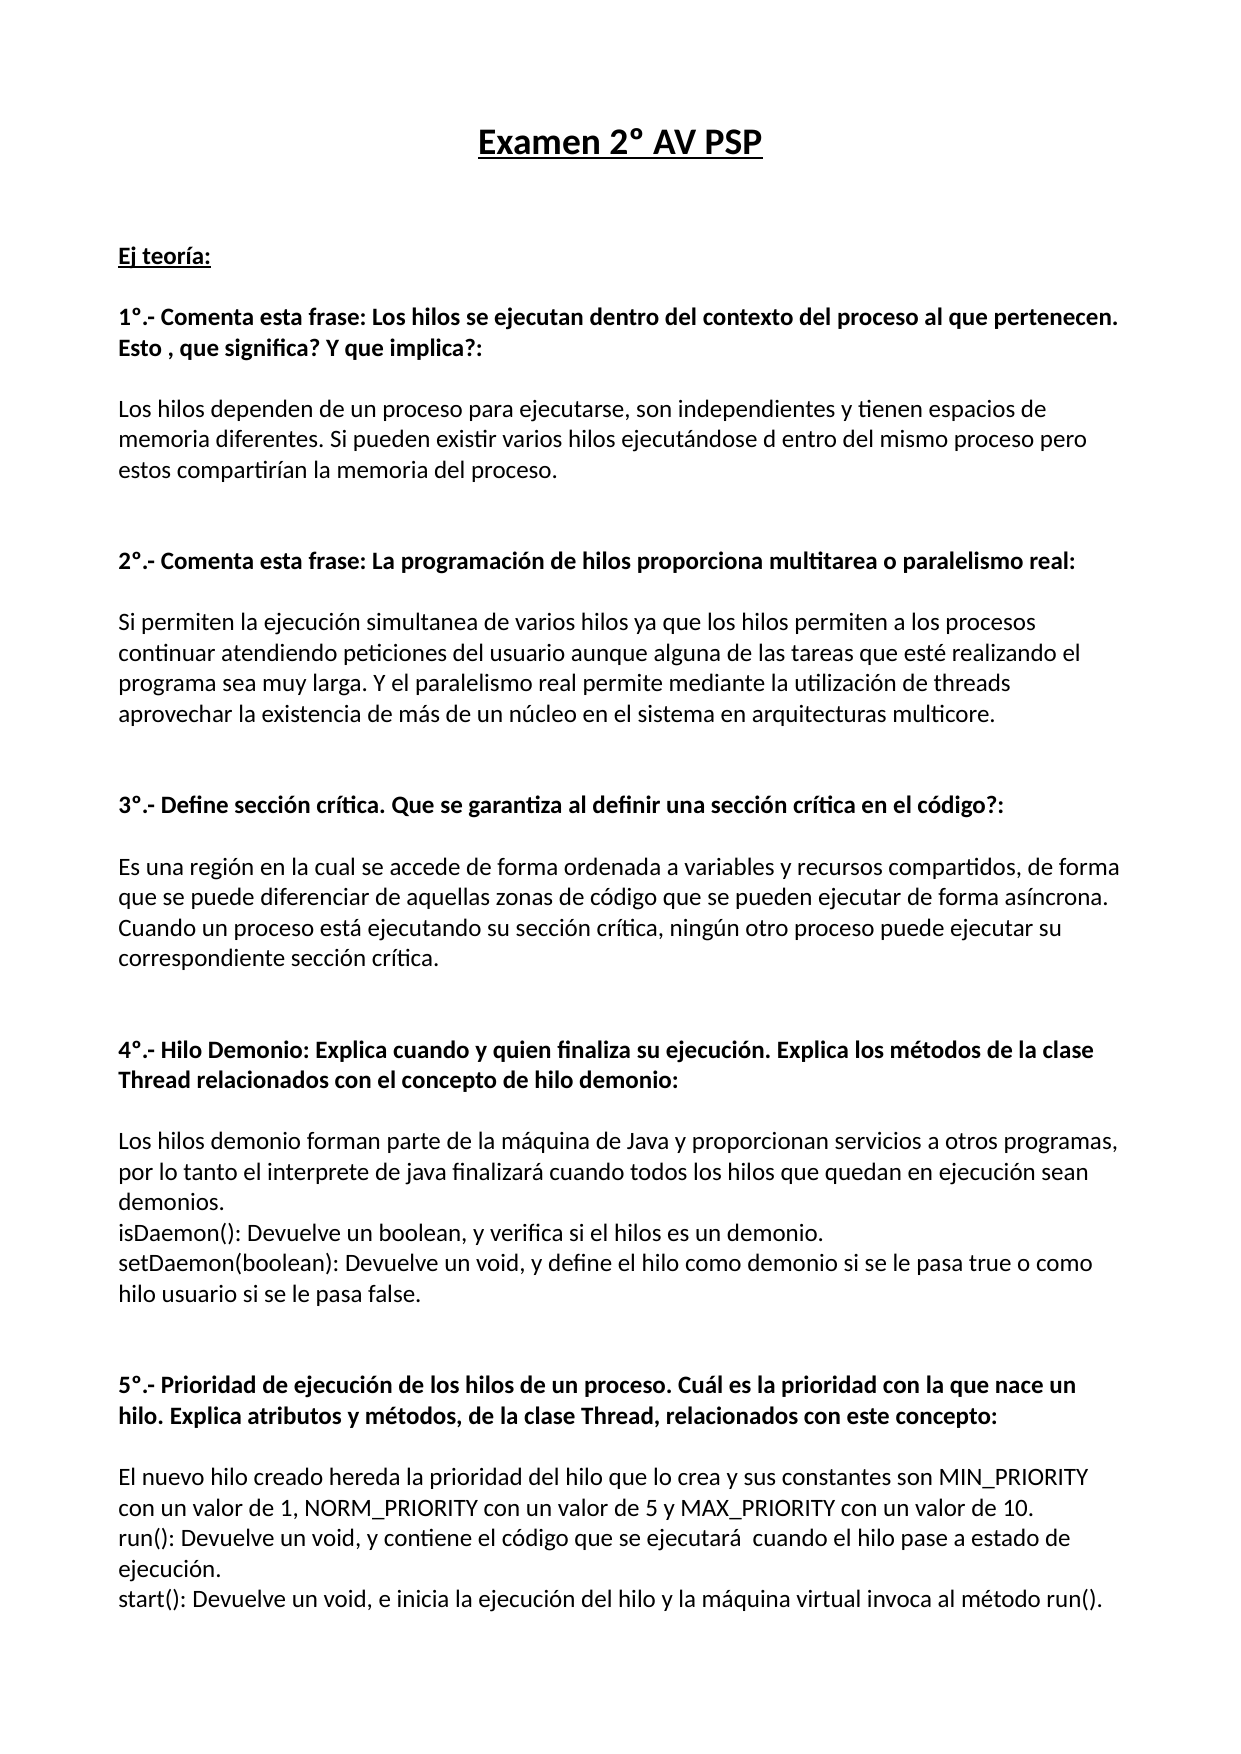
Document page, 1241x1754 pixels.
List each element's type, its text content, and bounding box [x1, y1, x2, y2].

text Los hilos demonio forman parte de la máquina de Java y proporcionan servicios a otros programas, por lo tanto el interprete de java finalizará cuando todos los hilos que quedan en ejecución sean demonios. [118, 1125, 1122, 1217]
text 5º.- Prioridad de ejecución de los hilos de un proceso. Cuál es la prioridad con la que nace un hilo. Explica atributos y métodos, de la clase Thread, relacionados con este concepto: [118, 1369, 1122, 1431]
text 2º.- Comenta esta frase: La programación de hilos proporciona multitarea o paralelismo real: [118, 546, 1122, 576]
text El nuevo hilo creado hereda la prioridad del hilo que lo crea y sus constantes son MIN_PRIORITY con un valor de 1, NORM_PRIORITY con un valor de 5 y MAX_PRIORITY con un valor de 10. [118, 1461, 1122, 1522]
text Los hilos dependen de un proceso para ejecutarse, son independientes y tienen espacios de memoria diferentes. Si pueden existir varios hilos ejecutándose d entro del mismo proceso pero estos compartirían la memoria del proceso. [118, 393, 1122, 484]
text run(): Devuelve un void, y contiene el código que se ejecutará cuando el hilo pase a estado de ejecución. [118, 1522, 1122, 1583]
text Cuando un proceso está ejecutando su sección crítica, ningún otro proceso puede ejecutar su correspondiente sección crítica. [118, 912, 1122, 973]
text programa sea muy larga. Y el paralelismo real permite mediante la utilización de threads aprovechar la existencia de más de un núcleo en el sistema en arquitecturas multicore. [118, 668, 1122, 729]
text 4º.- Hilo Demonio: Explica cuando y quien finaliza su ejecución. Explica los métodos de la clase Thread relacionados con el concepto de hilo demonio: [118, 1034, 1122, 1095]
text Ej teoría: [118, 240, 1122, 271]
text 1º.- Comenta esta frase: Los hilos se ejecutan dentro del contexto del proceso al que pertenecen. Esto , que significa? Y que implica?: [118, 301, 1122, 362]
text Si permiten la ejecución simultanea de varios hilos ya que los hilos permiten a los procesos continuar atendiendo peticiones del usuario aunque alguna de las tareas que esté realizando el [118, 607, 1122, 668]
text Examen 2º AV PSP [118, 118, 1122, 164]
text isDaemon(): Devuelve un boolean, y verifica si el hilos es un demonio. [118, 1217, 1122, 1247]
text Es una región en la cual se accede de forma ordenada a variables y recursos compartidos, de forma que se puede diferenciar de aquellas zonas de código que se pueden ejecutar de forma asíncrona. [118, 851, 1122, 912]
text start(): Devuelve un void, e inicia la ejecución del hilo y la máquina virtual invoca al método run(). [118, 1583, 1122, 1614]
text setDaemon(boolean): Devuelve un void, y define el hilo como demonio si se le pasa true o como hilo usuario si se le pasa false. [118, 1247, 1122, 1308]
text 3º.- Define sección crítica. Que se garantiza al definir una sección crítica en el código?: [118, 790, 1122, 820]
